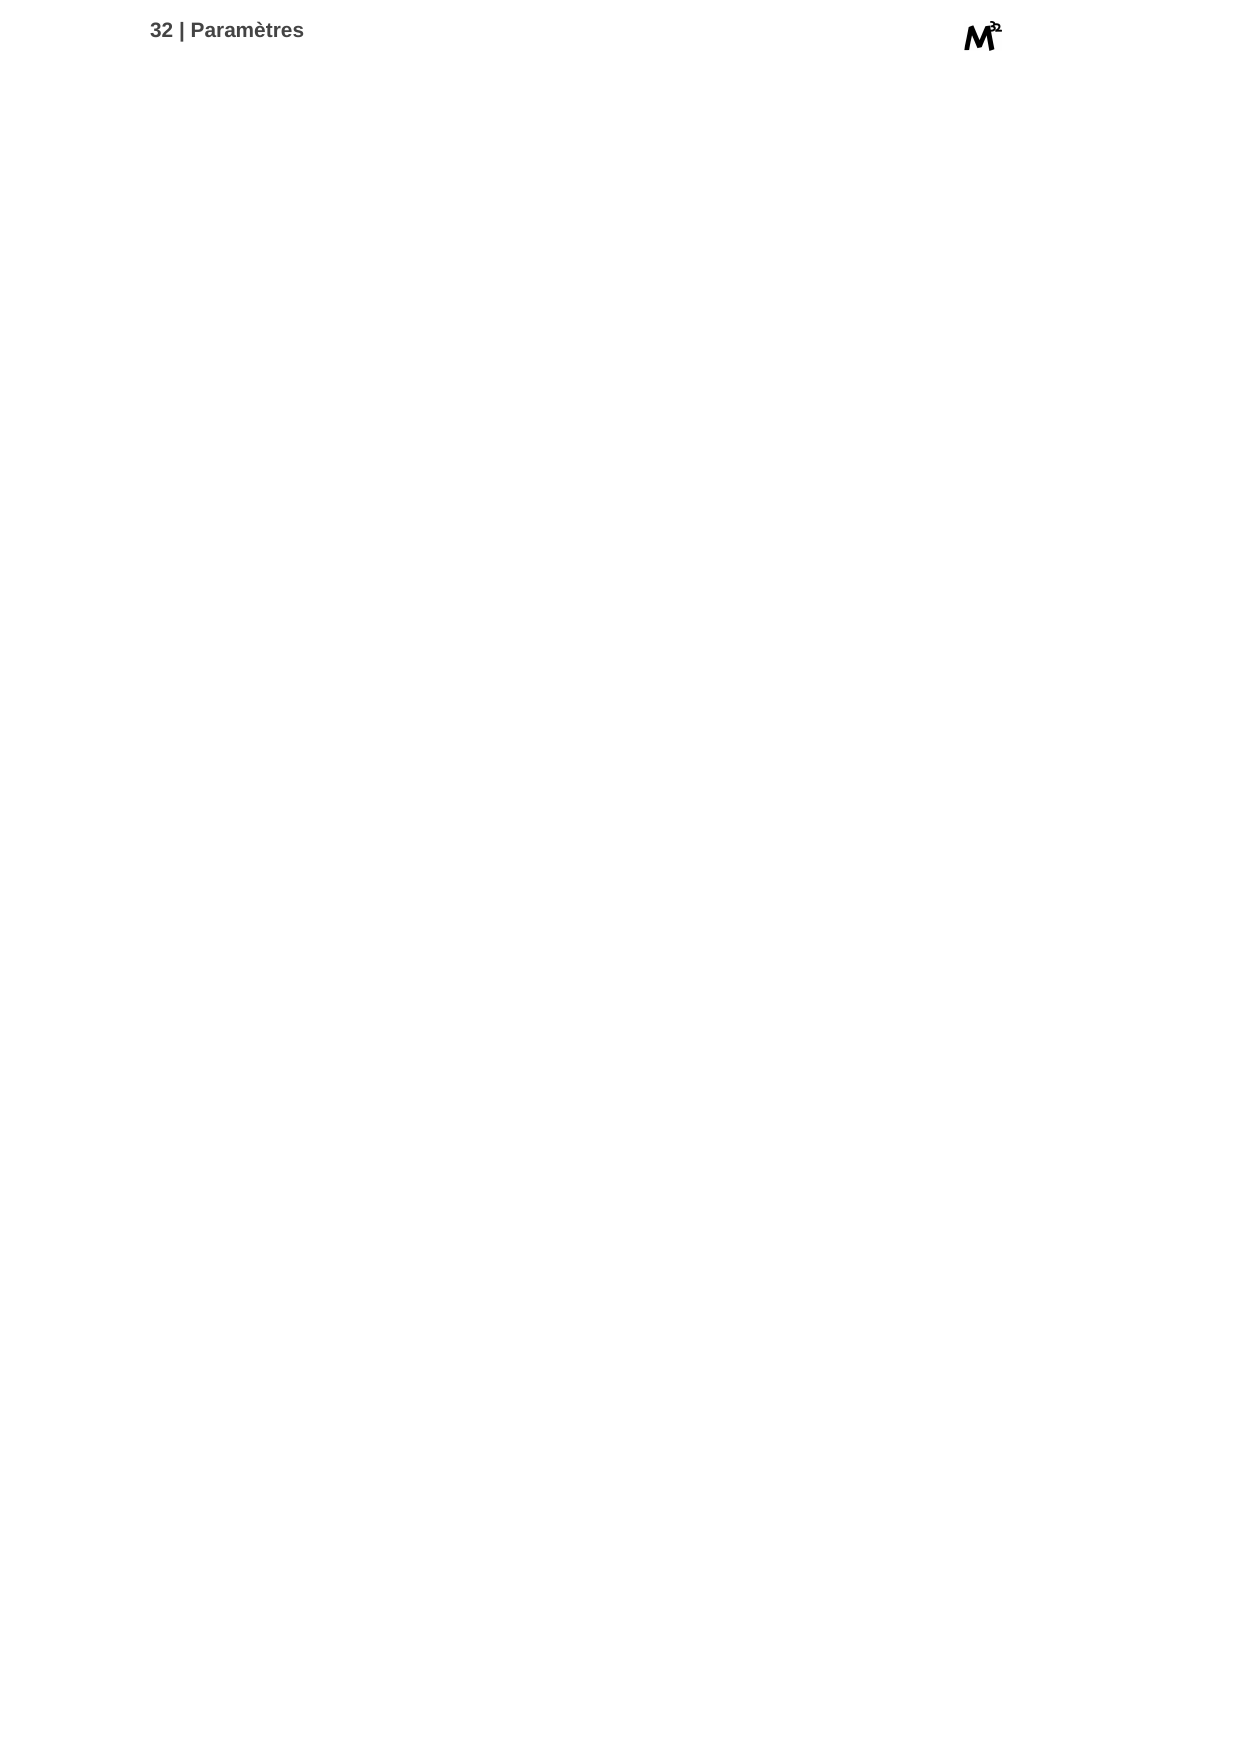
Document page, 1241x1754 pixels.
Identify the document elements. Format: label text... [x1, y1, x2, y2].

text 32 | Paramètres [150, 19, 1090, 42]
